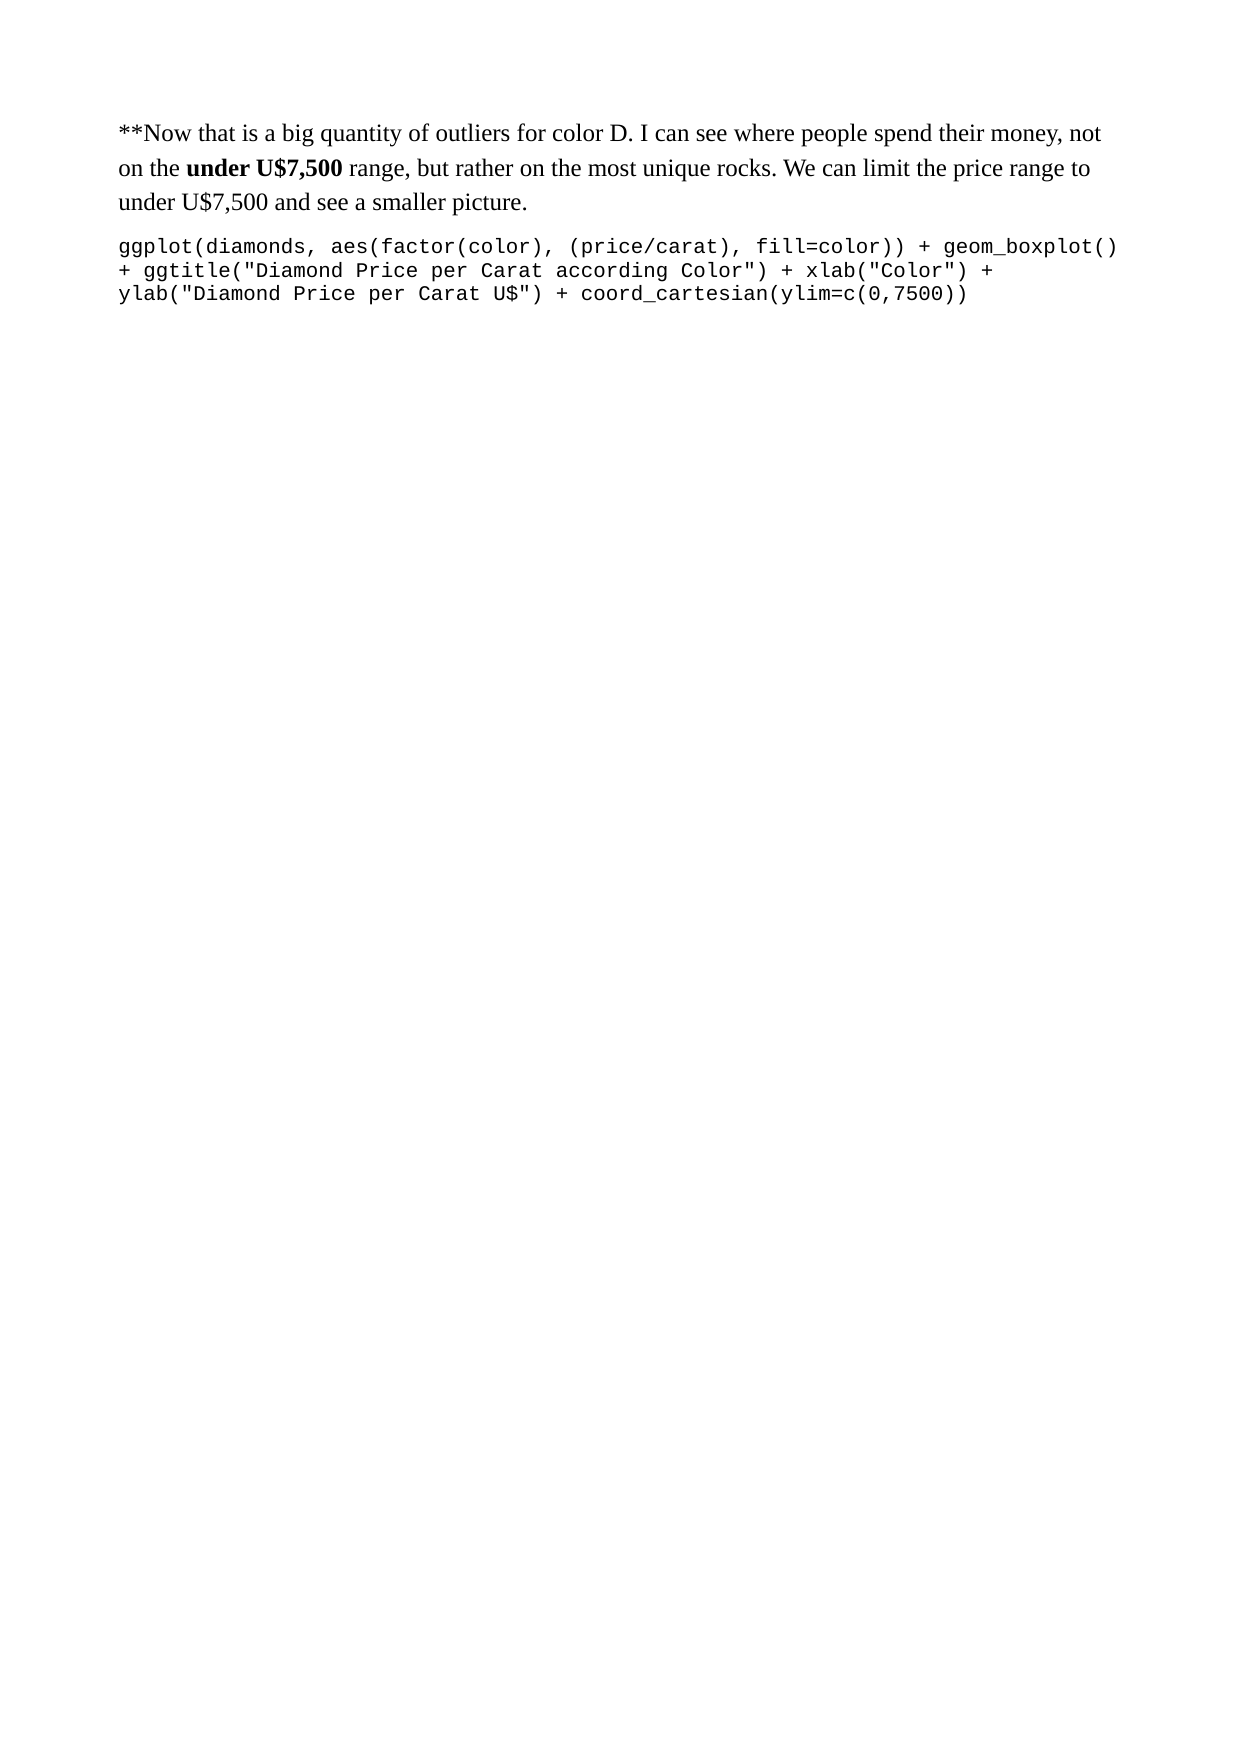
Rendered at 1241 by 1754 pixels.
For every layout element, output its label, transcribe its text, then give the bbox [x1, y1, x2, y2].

text **Now that is a big quantity of outliers for color D. I can see where people spend their money, not on the under U$7,500 range, but rather on the most unique rocks. We can limit the price range to under U$7,500 and see a smaller picture. [118, 118, 1122, 216]
text ggplot(diamonds, aes(factor(color), (price/carat), fill=color)) + geom_boxplot() + ggtitle("Diamond Price per Carat according Color") + xlab("Color") + ylab("Diamond Price per Carat U$") + coord_cartesian(ylim=c(0,7500)) [118, 236, 1122, 307]
